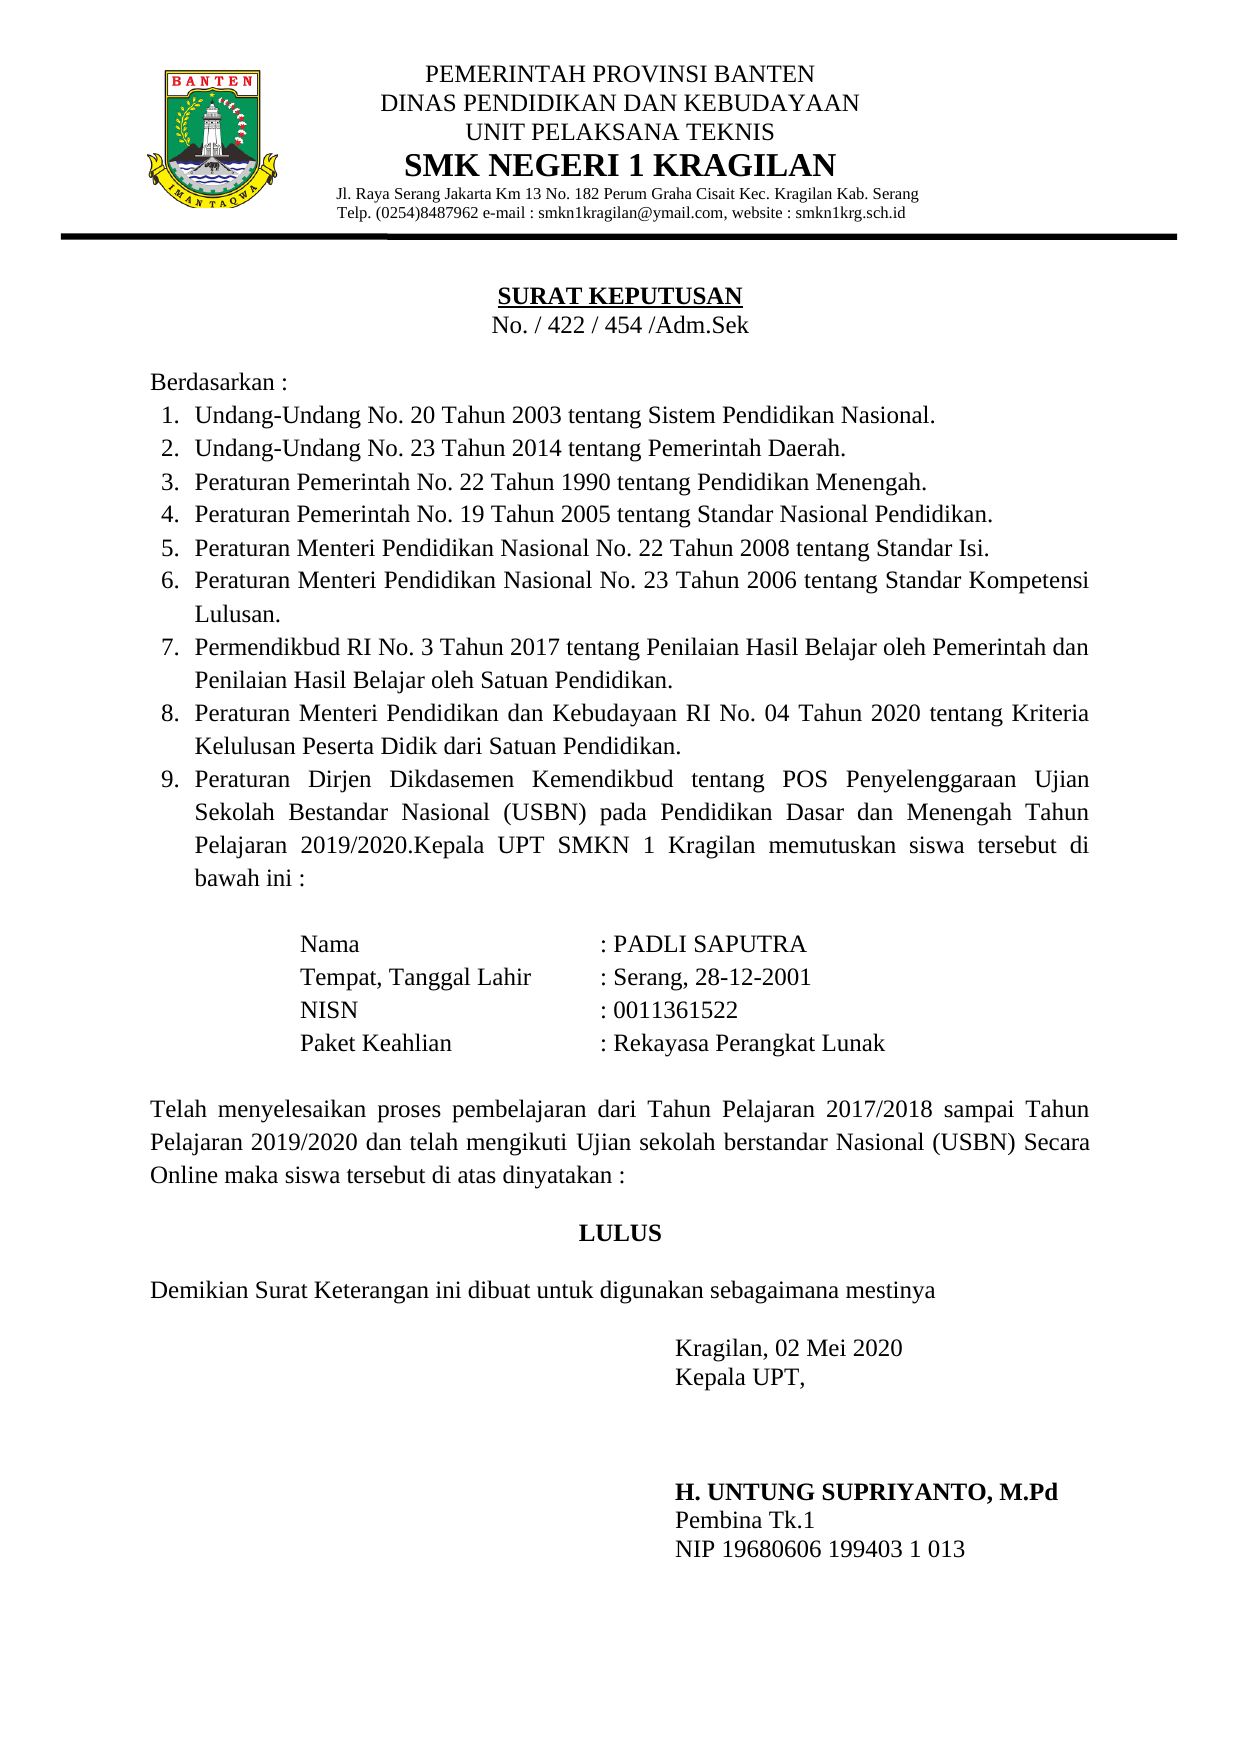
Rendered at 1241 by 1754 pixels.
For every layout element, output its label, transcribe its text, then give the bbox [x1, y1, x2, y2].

list Peraturan Menteri Pendidikan Nasional No. 22 Tahun 2008 tentang Standar Isi. [179, 533, 1090, 561]
text Demikian Surat Keterangan ini dibuat untuk digunakan sebagaimana mestinya [150, 1276, 1090, 1304]
picture [146, 70, 279, 208]
list Peraturan Pemerintah No. 22 Tahun 1990 tentang Pendidikan Menengah. [179, 467, 1090, 495]
text Kepala UPT, [150, 1362, 1090, 1391]
text No. / 422 / 454 /Adm.Sek [150, 310, 1090, 339]
list Permendikbud RI No. 3 Tahun 2017 tentang Penilaian Hasil Belajar oleh Pemerintah dan Penilaian Hasil Belajar oleh Satuan Pendidikan. [179, 632, 1090, 693]
list Peraturan Menteri Pendidikan dan Kebudayaan RI No. 04 Tahun 2020 tentang Kriteria Kelulusan Peserta Didik dari Satuan Pendidikan. [179, 698, 1090, 759]
text NIP 19680606 199403 1 013 [150, 1534, 1090, 1563]
text SURAT KEPUTUSAN [150, 281, 1090, 310]
list Peraturan Pemerintah No. 19 Tahun 2005 tentang Standar Nasional Pendidikan. [179, 499, 1090, 528]
text Tempat, Tanggal Lahir : Serang, 28-12-2001 [150, 962, 1090, 991]
text LULUS [150, 1218, 1090, 1247]
text Pembina Tk.1 [150, 1506, 1090, 1534]
text H. UNTUNG SUPRIYANTO, M.Pd [150, 1477, 1090, 1506]
list Undang-Undang No. 23 Tahun 2014 tentang Pemerintah Daerah. [179, 433, 1090, 462]
text Nama : PADLI SAPUTRA [150, 929, 1090, 958]
text Berdasarkan : [150, 367, 1090, 396]
list Peraturan Menteri Pendidikan Nasional No. 23 Tahun 2006 tentang Standar Kompetensi Lulusan. [179, 566, 1090, 627]
text Telah menyelesaikan proses pembelajaran dari Tahun Pelajaran 2017/2018 sampai Tahun Pelajaran 2019/2020 dan telah mengikuti Ujian sekolah berstandar Nasional (USBN) Secara Online maka siswa tersebut di atas dinyatakan : [150, 1094, 1090, 1189]
text NISN : 0011361522 [150, 995, 1090, 1024]
text Paket Keahlian : Rekayasa Perangkat Lunak [150, 1028, 1090, 1057]
list Peraturan Dirjen Dikdasemen Kemendikbud tentang POS Penyelenggaraan Ujian Sekolah Bestandar Nasional (USBN) pada Pendidikan Dasar dan Menengah Tahun Pelajaran 2019/2020.Kepala UPT SMKN 1 Kragilan memutuskan siswa tersebut di bawah ini : [179, 764, 1090, 892]
text Kragilan, 02 Mei 2020 [150, 1333, 1090, 1362]
list Undang-Undang No. 20 Tahun 2003 tentang Sistem Pendidikan Nasional. [179, 401, 1090, 429]
